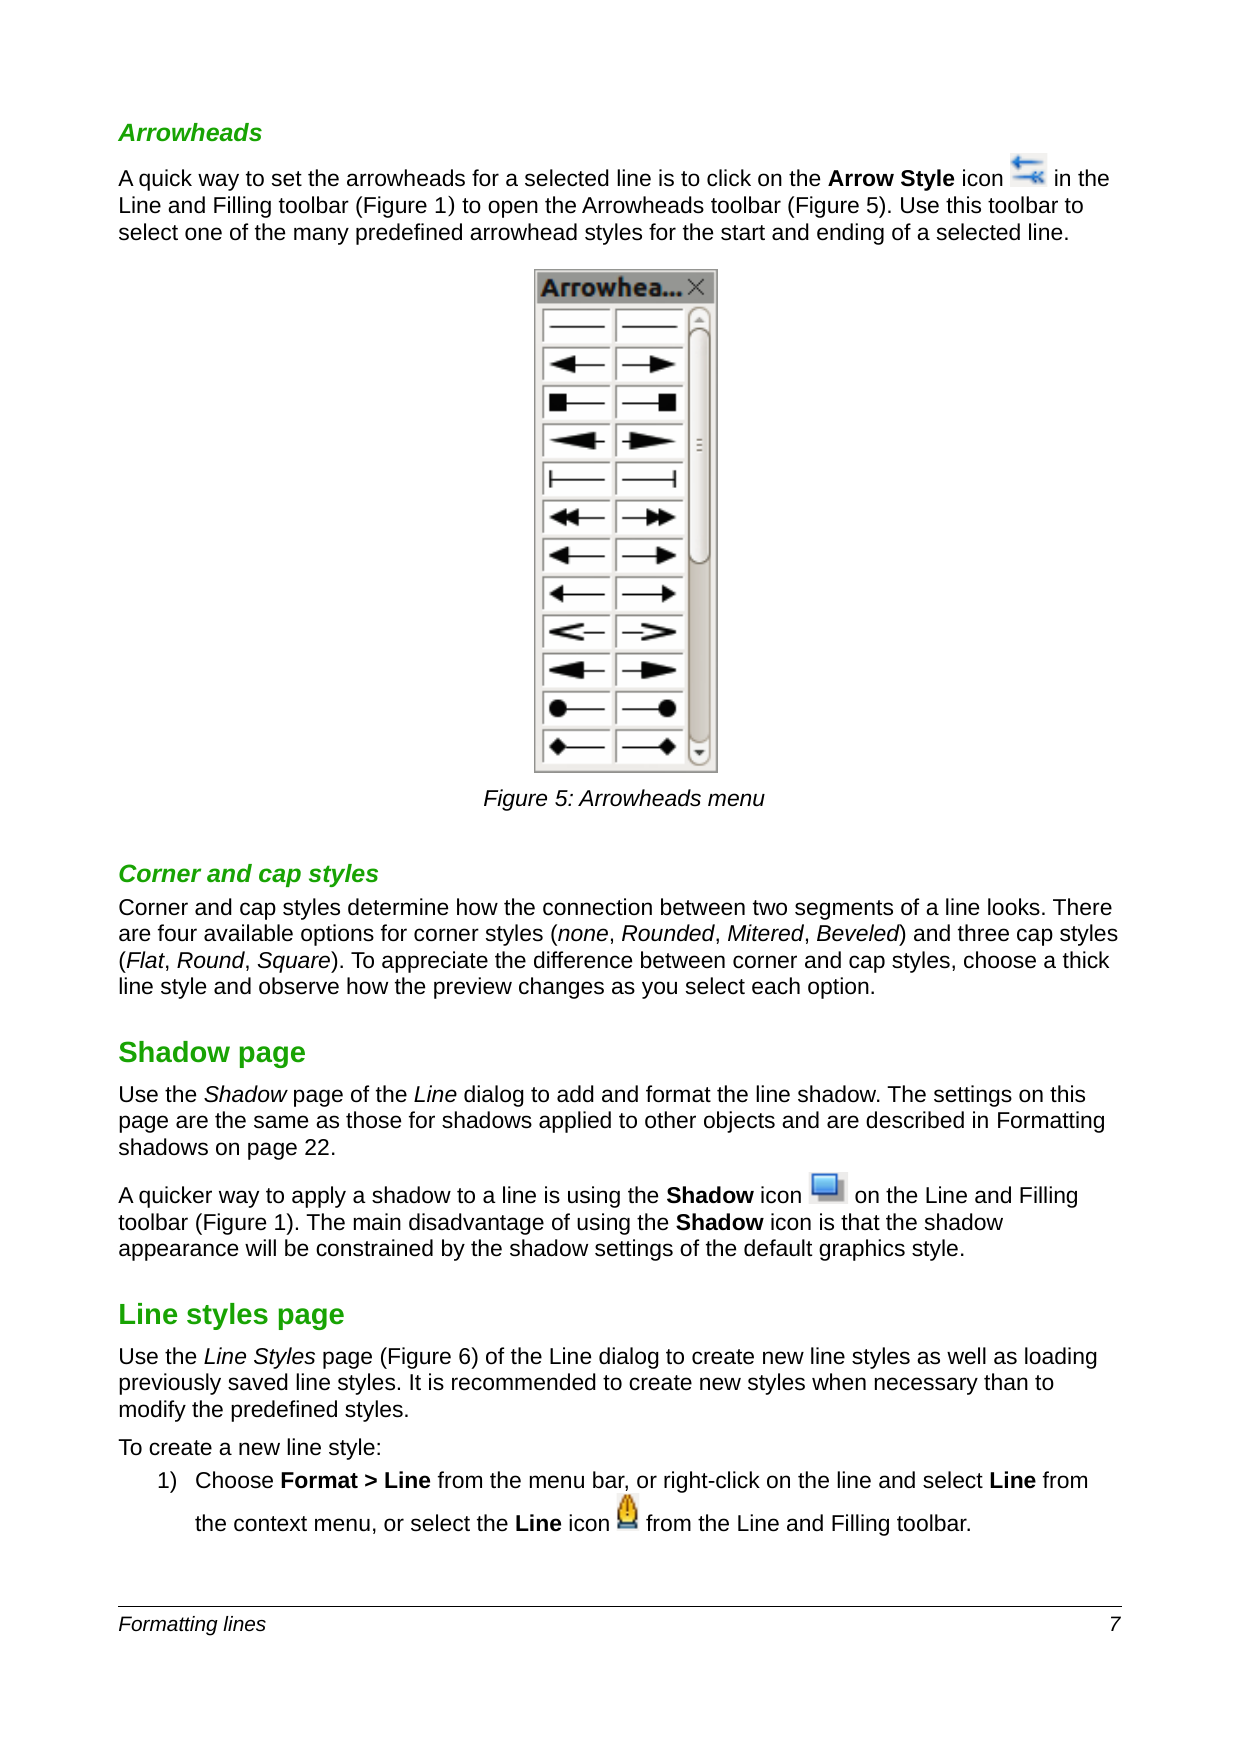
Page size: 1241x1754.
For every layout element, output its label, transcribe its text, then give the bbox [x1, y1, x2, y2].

text A quick way to set the arrowheads for a selected line is to click on the Arrow Style icon in the Line and Filling toolbar (Figure 1) to open the Arrowheads toolbar (Figure 5). Use this toolbar to select one of the many predefined arrowhead styles for the start and ending of a selected line. [118, 153, 1122, 245]
picture [808, 1172, 849, 1204]
subtitle Corner and cap styles [118, 859, 1122, 888]
subtitle Shadow page [118, 1035, 1122, 1068]
text Figure 5: Arrowheads menu [483, 785, 769, 812]
text A quicker way to apply a shadow to a line is using the Shadow icon on the Line and Filling toolbar (Figure 1). The main disadvantage of using the Shadow icon is that the shadow appearance will be constrained by the shadow settings of the default graphics style. [118, 1172, 1122, 1261]
picture [616, 1493, 640, 1531]
text Corner and cap styles determine how the connection between two segments of a line looks. There are four available options for corner styles (none, Rounded, Mitered, Beveled) and three cap styles (Flat, Round, Square). To appreciate the difference between corner and cap styles, choose a thick line style and observe how the preview changes as you select each option. [118, 894, 1122, 999]
list To create a new line style: [118, 1434, 1122, 1461]
text Use the Line Styles page (Figure 6) of the Line dialog to create new line styles as well as loading previously saved line styles. It is recommended to create new styles when necessary than to modify the predefined styles. [118, 1343, 1122, 1422]
subtitle Arrowheads [118, 118, 1122, 147]
text Use the Shadow page of the Line dialog to add and format the line shadow. The settings on this page are the same as those for shadows applied to other objects and are described in Formatting shadows on page 23. [118, 1081, 1122, 1160]
list Choose Format > Line from the menu bar, or right-click on the line and select Line from the context menu, or select the Line icon from the Line and Filling toolbar. [177, 1467, 1122, 1536]
picture [1010, 153, 1048, 187]
subtitle Line styles page [118, 1297, 1122, 1330]
picture [534, 269, 718, 773]
